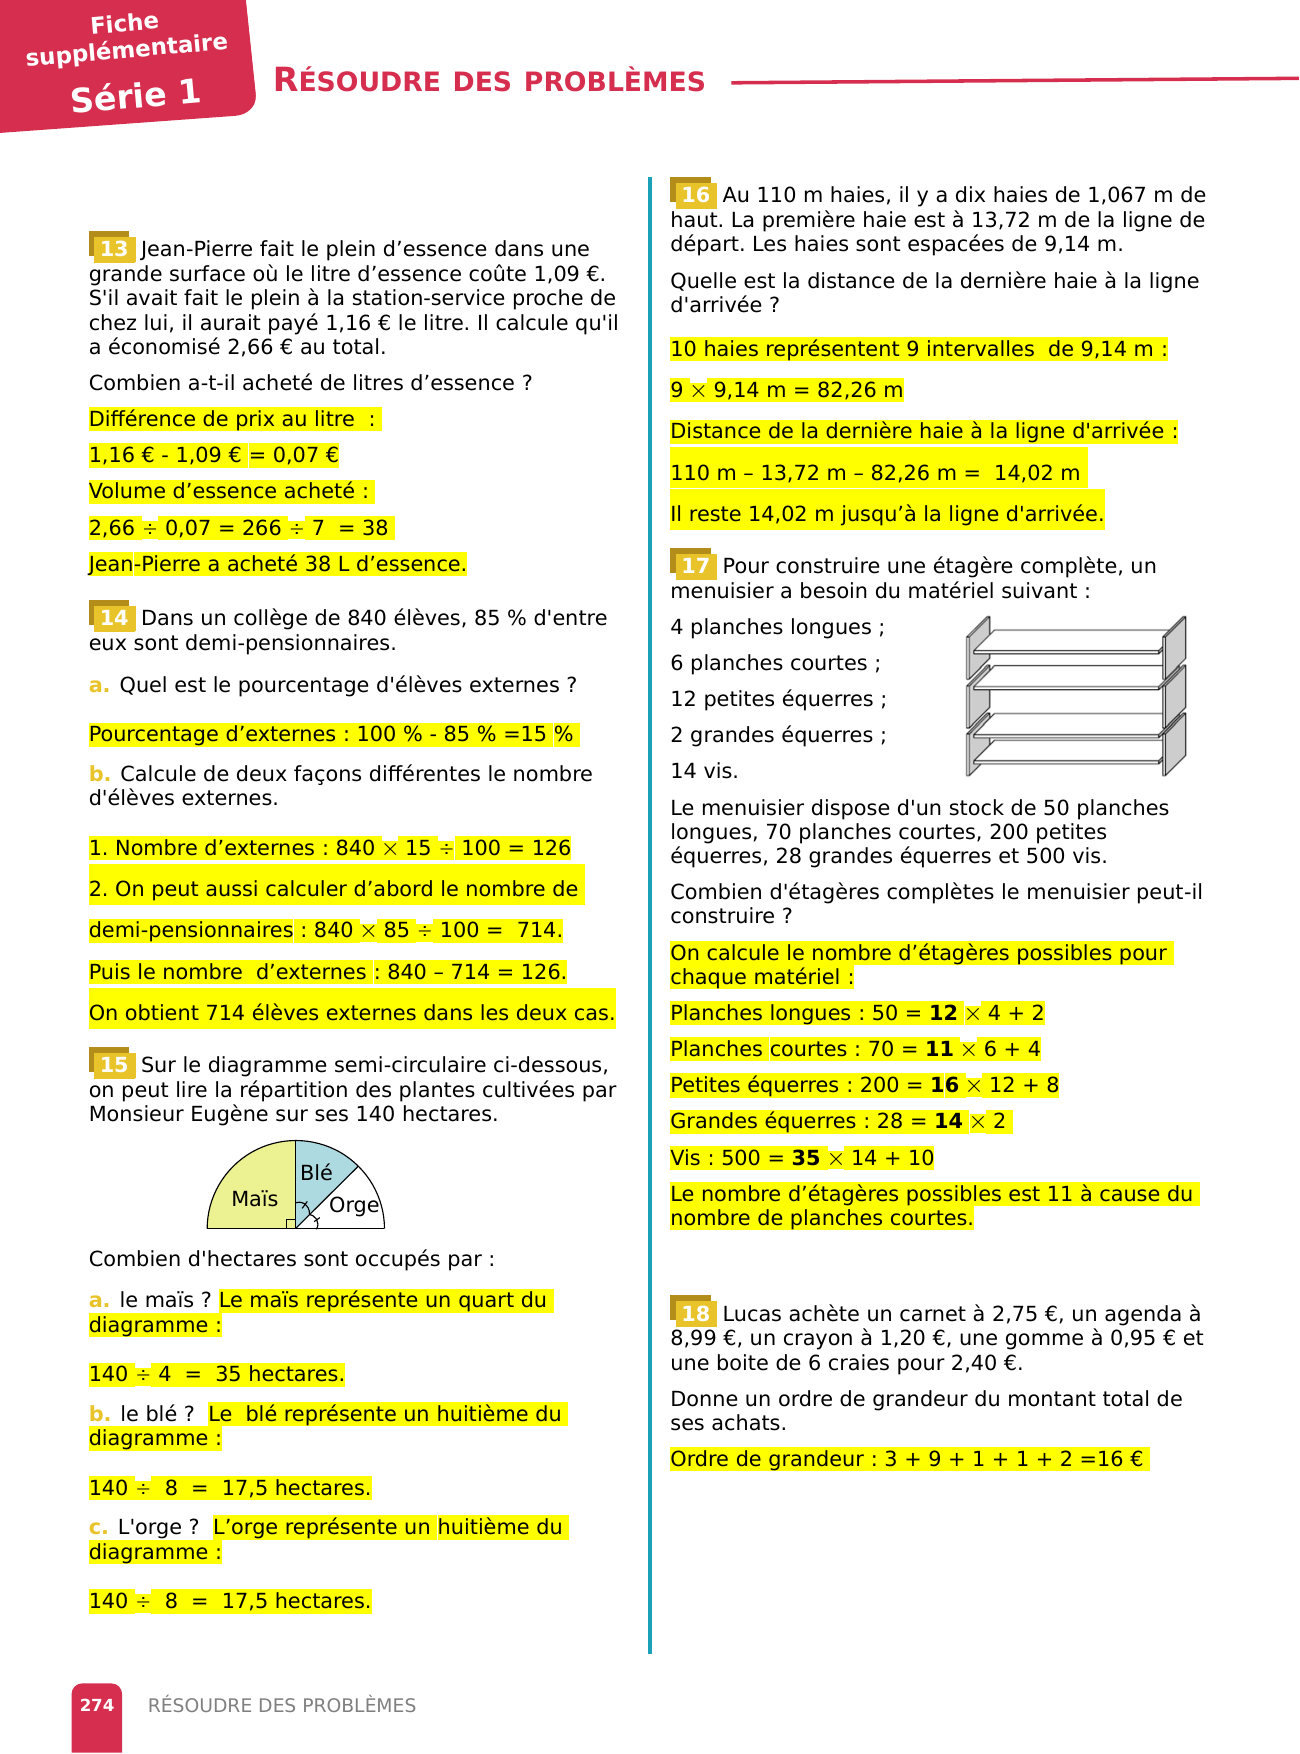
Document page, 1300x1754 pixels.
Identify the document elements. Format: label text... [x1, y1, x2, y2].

text Il reste 14,02 m jusqu’à la ligne d'arrivée. [670, 488, 1211, 530]
list Quel est le pourcentage d'élèves externes ? [88, 673, 629, 697]
subtitle Le nombre d’étagères possibles est 11 à cause du nombre de planches courtes. [670, 1182, 1205, 1230]
subtitle Combien d'étagères complètes le menuisier peut‑il construire ? [670, 880, 1205, 929]
text 2. On peut aussi calculer d’abord le nombre de demi-pensionnaires : 840  85  100 = 714. [88, 863, 629, 946]
subtitle Combien d'hectares sont occupés par : [88, 1247, 623, 1271]
subtitle 1,16 € - 1,09 € = 0,07 € [88, 443, 623, 468]
subtitle Ordre de grandeur : 3 + 9 + 1 + 1 + 2 =16 € [1150, 1447, 1205, 1471]
text 10 haies représentent 9 intervalles de 9,14 m : [670, 323, 1211, 364]
subtitle 14 vis. [670, 759, 1205, 784]
text Pourcentage d’externes : 100 % - 85 % =15 % [88, 709, 629, 750]
subtitle Combien a‑t‑il acheté de litres d’essence ? [88, 371, 623, 395]
list L'orge ? L’orge représente un huitième du diagramme : [88, 1515, 629, 1564]
text Puis le nombre d’externes : 840 – 714 = 126. [88, 946, 629, 988]
subtitle On calcule le nombre d’étagères possibles pour chaque matériel : [854, 941, 1205, 989]
subtitle Au 110 m haies, il y a dix haies de 1,067 m de haut. La première haie est à 13,72 m de la ligne de départ. Les haies sont espacées de 9,14 m. [670, 177, 1211, 257]
subtitle Grandes équerres : 28 = 14  2 [670, 1109, 1205, 1134]
subtitle Lucas achète un carnet à 2,75 €, un agenda à 8,99 €, un crayon à 1,20 €, une gomme à 0,95 € et une boite de 6 craies pour 2,40 €. [670, 1295, 1211, 1375]
text On obtient 714 élèves externes dans les deux cas. [88, 988, 629, 1029]
text 9  9,14 m = 82,26 m [670, 364, 1211, 406]
text 140  8 = 17,5 hectares. [88, 1462, 629, 1504]
subtitle Jean‑Pierre fait le plein d’essence dans une grande surface où le litre d’essence coûte 1,09 €. S'il avait fait le plein à la station-service proche de chez lui, il aurait payé 1,16 € le litre. Il calcule qu'il a économisé 2,66 € au total. [88, 231, 629, 359]
subtitle Quelle est la distance de la dernière haie à la ligne d'arrivée ? [670, 269, 1205, 317]
subtitle Le menuisier dispose d'un stock de 50 planches longues, 70 planches courtes, 200 petites équerres, 28 grandes équerres et 500 vis. [670, 796, 1205, 868]
subtitle Vis : 500 = 35  14 + 10 [670, 1146, 1205, 1170]
subtitle Différence de prix au litre : [88, 407, 623, 431]
text 140  8 = 17,5 hectares. [88, 1576, 629, 1617]
subtitle 12 petites équerres ; [670, 687, 956, 711]
subtitle Dans un collège de 840 élèves, 85 % d'entre eux sont demi‑pensionnaires. [88, 600, 629, 655]
subtitle 6 planches courtes ; [670, 651, 956, 675]
subtitle Planches longues : 50 = 12  4 + 2 [1045, 1001, 1205, 1025]
subtitle Sur le diagramme semi‑circulaire ci-dessous, on peut lire la répartition des plantes cultivées par Monsieur Eugène sur ses 140 hectares. [88, 1047, 629, 1126]
subtitle 4 planches longues ; [670, 615, 956, 639]
text 110 m – 13,72 m – 82,26 m = 14,02 m [670, 447, 1211, 488]
subtitle Jean‑Pierre a acheté 38 L d’essence. [467, 552, 623, 576]
text 1. Nombre d’externes : 840  15  100 = 126 [88, 822, 629, 863]
text Distance de la dernière haie à la ligne d'arrivée : [670, 406, 1211, 447]
subtitle 2 grandes équerres ; [670, 723, 956, 747]
list le blé ? Le blé représente un huitième du diagramme : [88, 1402, 629, 1451]
text 140  4 = 35 hectares. [88, 1349, 629, 1390]
list le maïs ? Le maïs représente un quart du diagramme : [88, 1288, 629, 1337]
subtitle Pour construire une étagère complète, un menuisier a besoin du matériel suivant : [670, 548, 1211, 603]
subtitle 2,66  0,07 = 266  7 = 38 [88, 516, 623, 540]
subtitle Petites équerres : 200 = 16  12 + 8 [670, 1073, 1205, 1098]
subtitle Jean‑Pierre a acheté 38 L d’essence. [264, 552, 298, 576]
subtitle Donne un ordre de grandeur du montant total de ses achats. [670, 1387, 1205, 1435]
list Calcule de deux façons différentes le nombre d'élèves externes. [88, 762, 629, 810]
subtitle Planches courtes : 70 = 11  6 + 4 [769, 1037, 854, 1061]
picture [956, 612, 1194, 781]
subtitle Volume d’essence acheté : [88, 479, 623, 504]
subtitle Planches courtes : 70 = 11  6 + 4 [1028, 1037, 1205, 1061]
